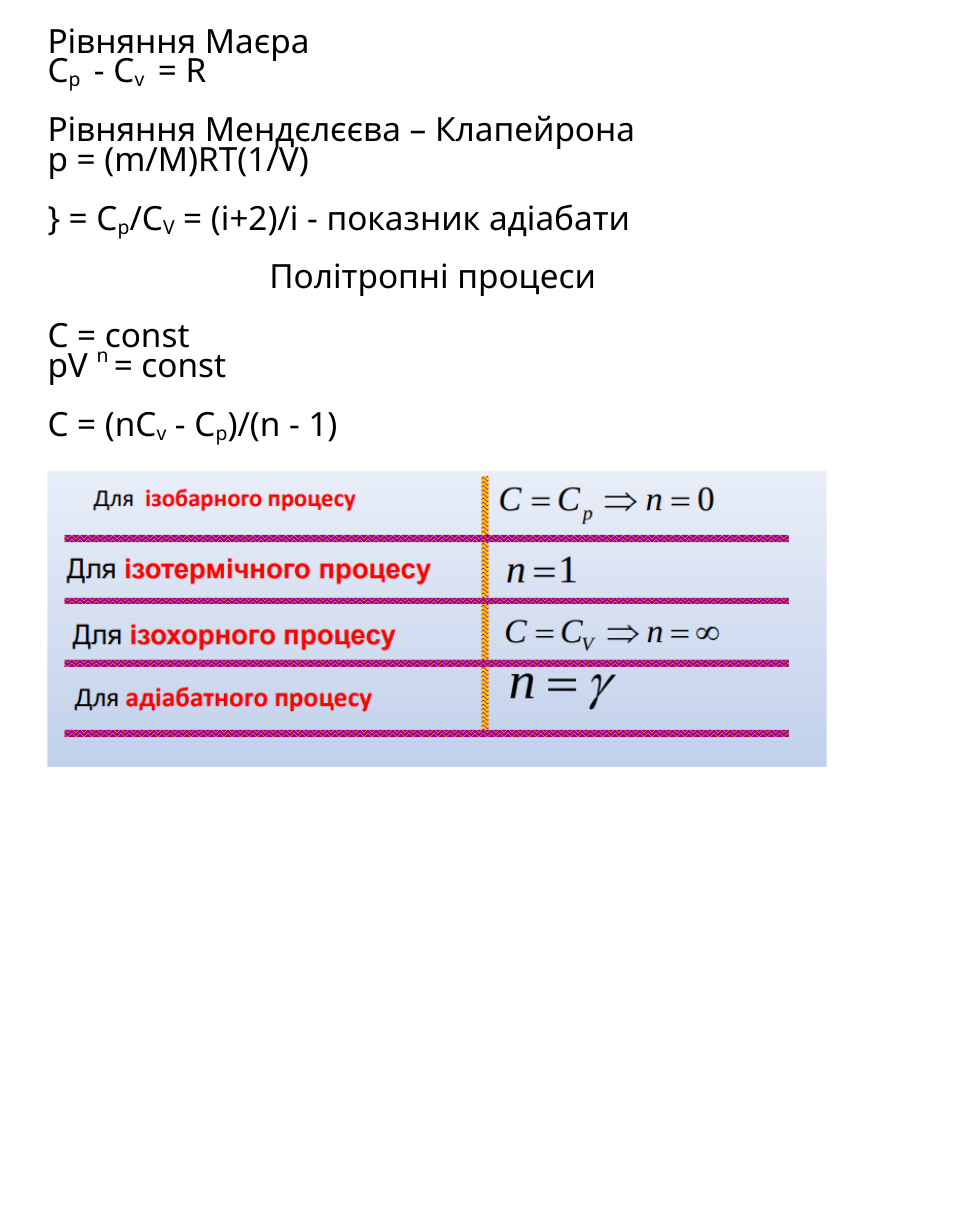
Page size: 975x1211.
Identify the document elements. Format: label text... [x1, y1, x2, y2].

text p = (m/M)RT(1/V) [47, 147, 827, 177]
text C = (nCv - Cp)/(n - 1) [47, 413, 827, 442]
text Політропні процеси [47, 265, 827, 295]
text } = Cp/CV = (i+2)/i - показник адіабати [47, 206, 827, 236]
text pV n = const [47, 354, 827, 383]
picture [47, 471, 827, 767]
text C = const [47, 324, 827, 354]
text Cp - Cv = R [47, 59, 827, 88]
text Рівняння Маєра [47, 29, 827, 59]
text Рівняння Мендєлєєва – Клапейрона [47, 118, 827, 147]
